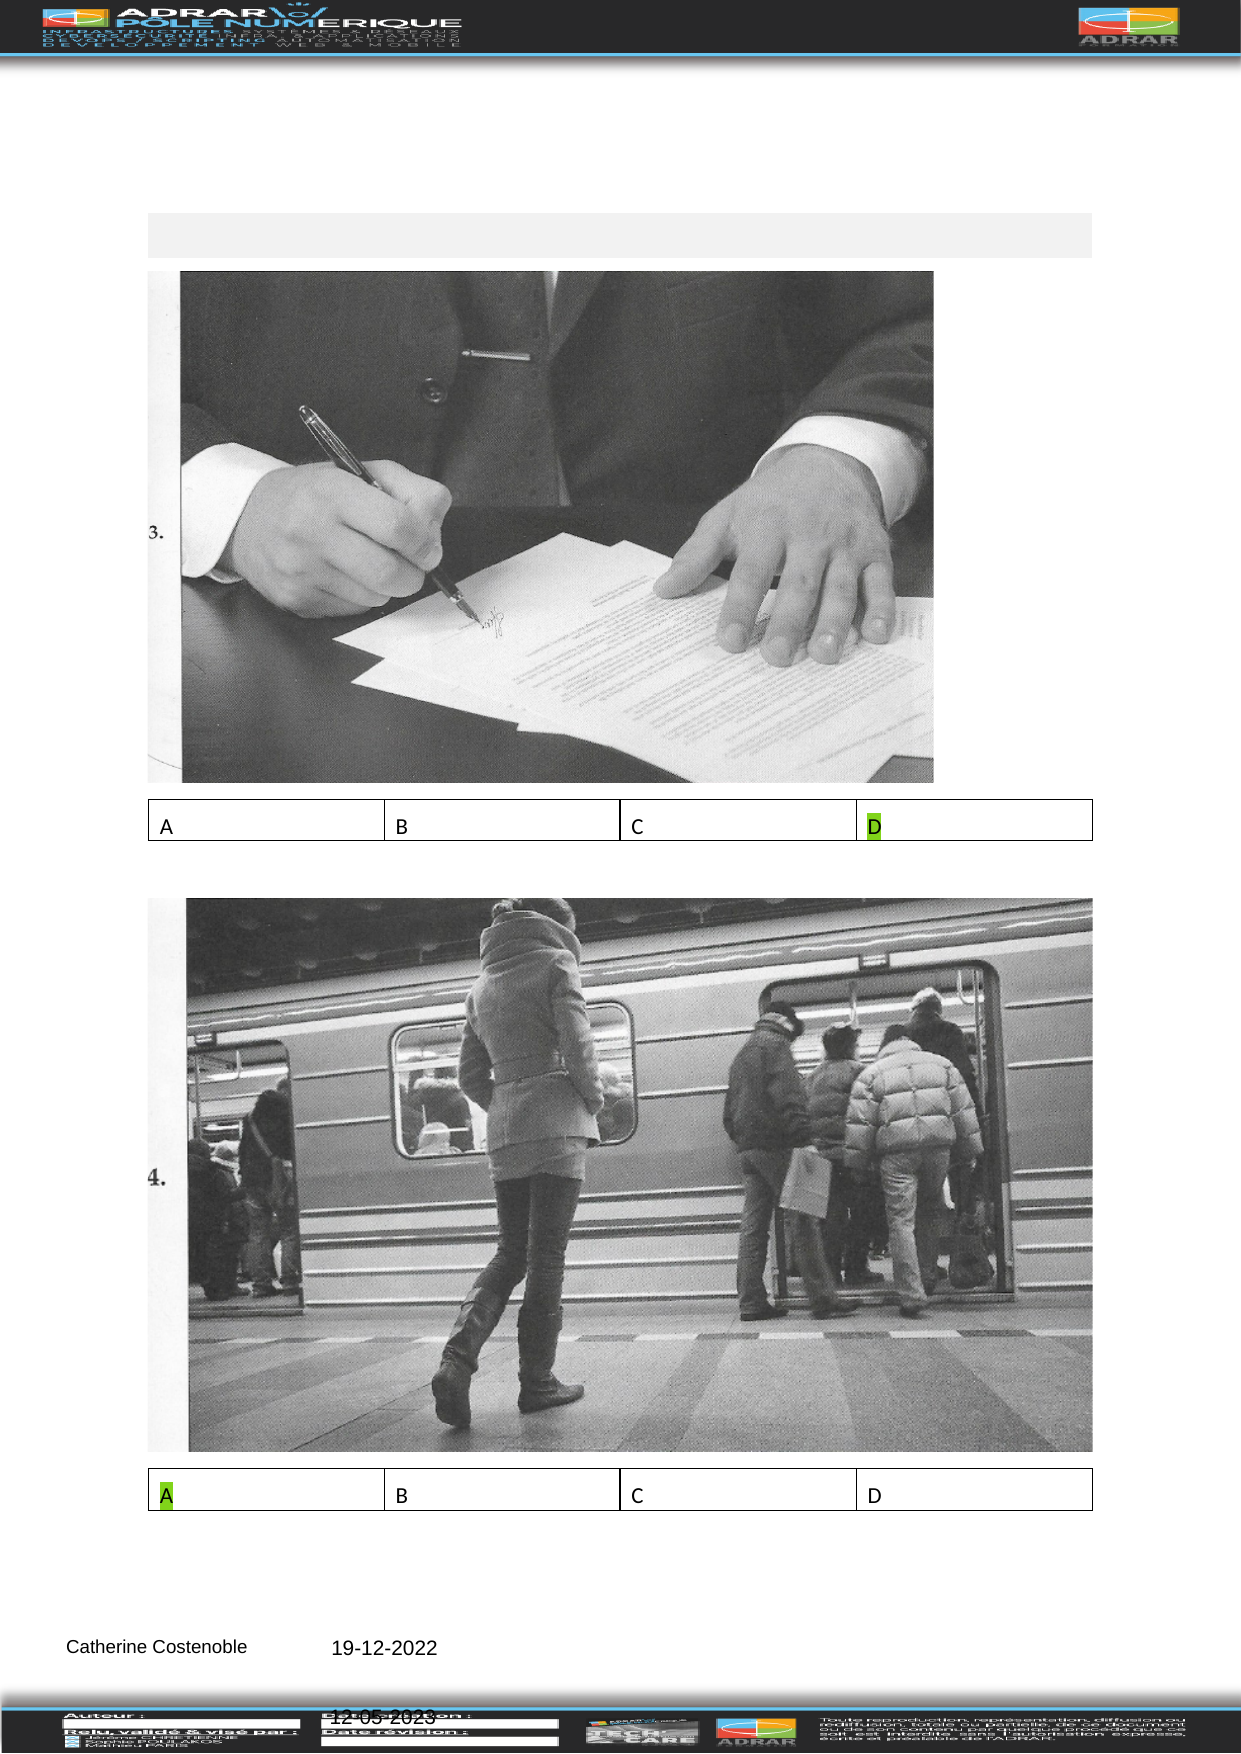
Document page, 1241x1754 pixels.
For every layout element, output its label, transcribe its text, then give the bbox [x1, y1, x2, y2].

table_header B [385, 800, 619, 840]
table_header A [149, 800, 384, 840]
picture [0, 0, 1241, 10]
picture [1, 1742, 1241, 1753]
table_header A [149, 1469, 384, 1510]
picture [147, 271, 934, 783]
picture [147, 898, 1093, 1452]
table_header D [857, 800, 1092, 840]
table_header D [857, 1469, 1092, 1510]
table_header B [385, 1469, 619, 1510]
table_header C [621, 800, 856, 840]
table_header C [621, 1469, 856, 1510]
